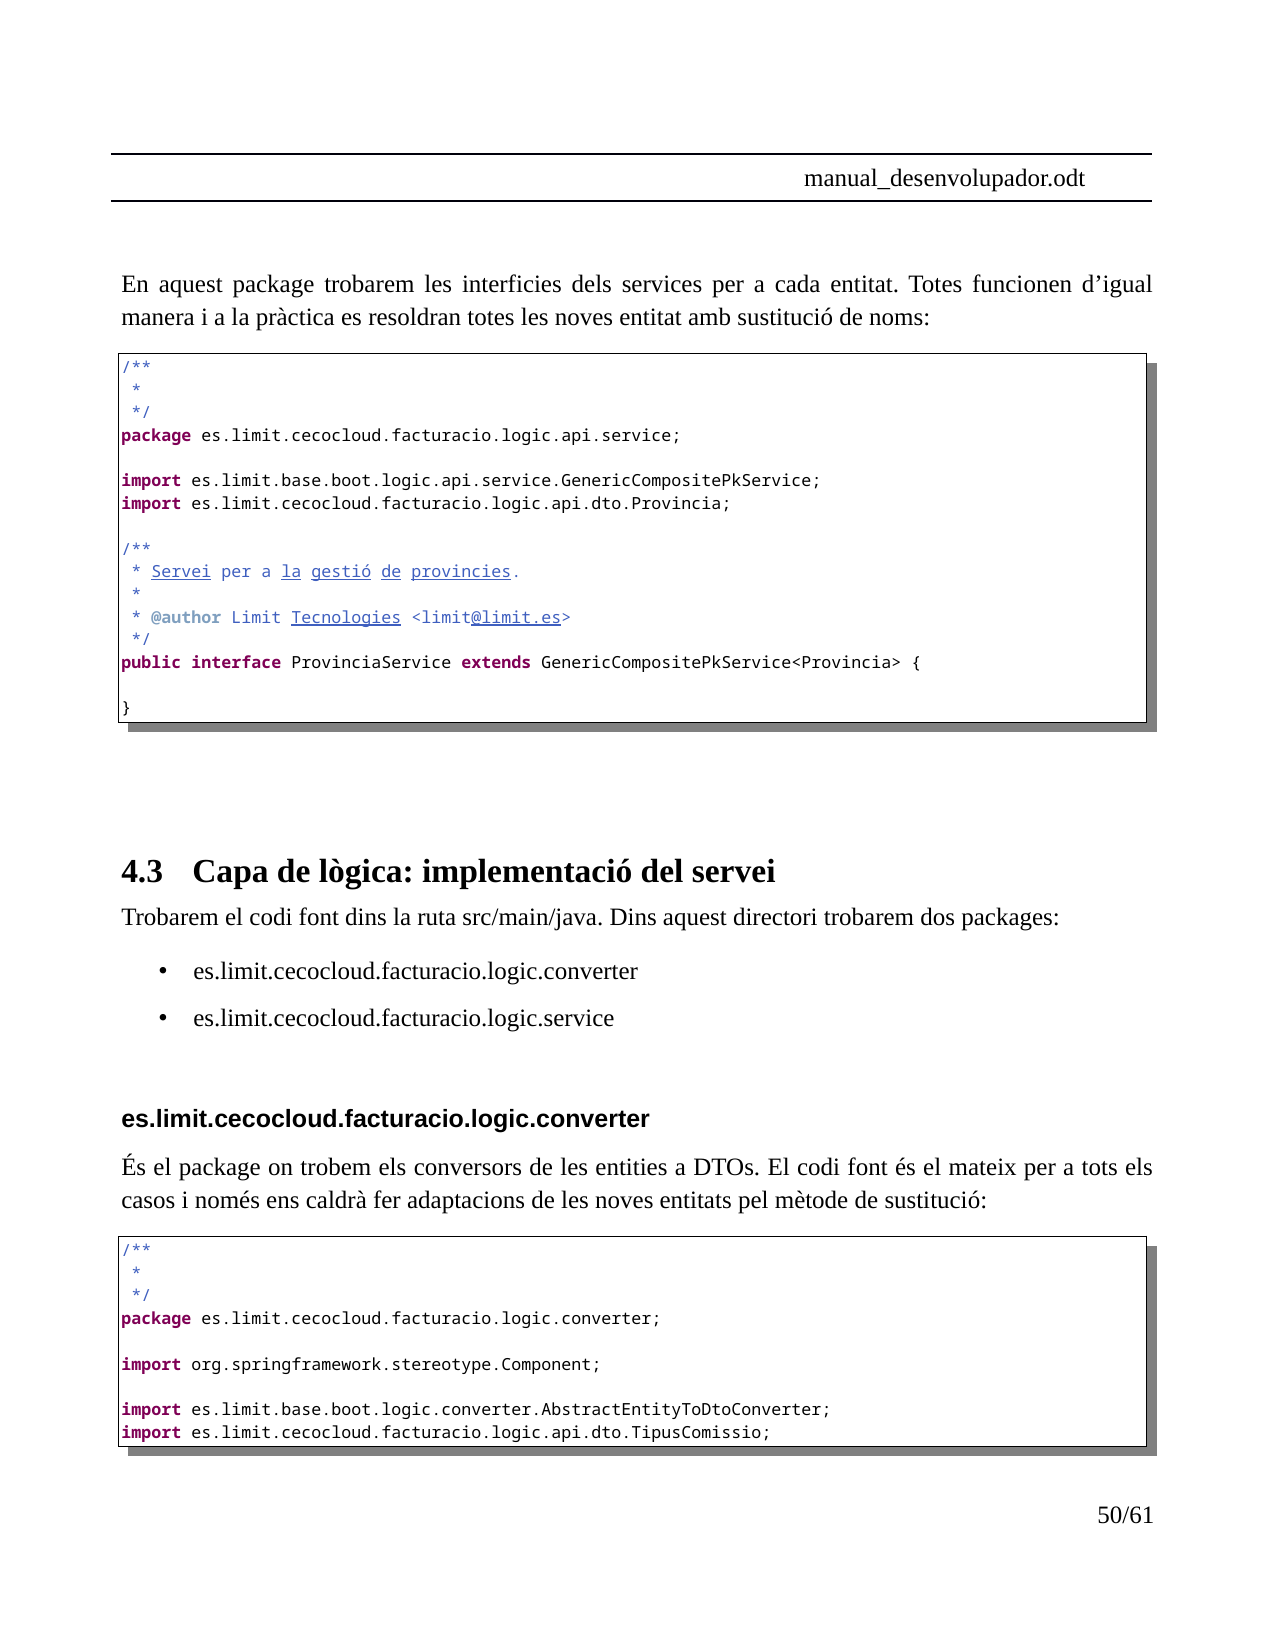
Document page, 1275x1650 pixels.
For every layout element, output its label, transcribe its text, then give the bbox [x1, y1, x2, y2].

text * @author Limit Tecnologies <limit@limit.es> [119, 602, 1146, 625]
subtitle Capa de lògica: implementació del servei [118, 848, 1157, 890]
text } [119, 693, 1146, 722]
text /** [119, 1237, 1146, 1258]
list es.limit.cecocloud.facturacio.logic.converter [156, 953, 1157, 984]
text * [119, 1258, 1146, 1281]
text import es.limit.cecocloud.facturacio.logic.api.dto.Provincia; [119, 489, 1146, 514]
list es.limit.cecocloud.facturacio.logic.service [156, 1001, 1157, 1032]
text import org.springframework.stereotype.Component; [119, 1349, 1146, 1375]
text * [119, 375, 1146, 398]
text És el package on trobem els conversors de les entities a DTOs. El codi font és el mateix per a tots els casos i només ens caldrà fer adaptacions de les noves entitats pel mètode de sustitució: [118, 1149, 1157, 1217]
text * [119, 579, 1146, 602]
text * Servei per a la gestió de provincies. [119, 557, 1146, 579]
text package es.limit.cecocloud.facturacio.logic.api.service; [119, 421, 1146, 446]
text package es.limit.cecocloud.facturacio.logic.converter; [119, 1304, 1146, 1329]
text /** [119, 354, 1146, 375]
text */ [119, 398, 1146, 421]
text */ [119, 1281, 1146, 1304]
text */ [119, 625, 1146, 648]
text import es.limit.base.boot.logic.converter.AbstractEntityToDtoConverter; [119, 1394, 1146, 1417]
text import es.limit.base.boot.logic.api.service.GenericCompositePkService; [119, 466, 1146, 489]
text Trobarem el codi font dins la ruta src/main/java. Dins aquest directori trobarem dos packages: [118, 899, 1157, 934]
text public interface ProvinciaService extends GenericCompositePkService<Provincia> { [119, 648, 1146, 673]
text import es.limit.cecocloud.facturacio.logic.api.dto.TipusComissio; [119, 1417, 1146, 1446]
text es.limit.cecocloud.facturacio.logic.converter [118, 1102, 1157, 1133]
text /** [119, 534, 1146, 557]
text En aquest package trobarem les interficies dels services per a cada entitat. Totes funcionen d’igual manera i a la pràctica es resoldran totes les noves entitat amb sustitució de noms: [118, 266, 1157, 334]
